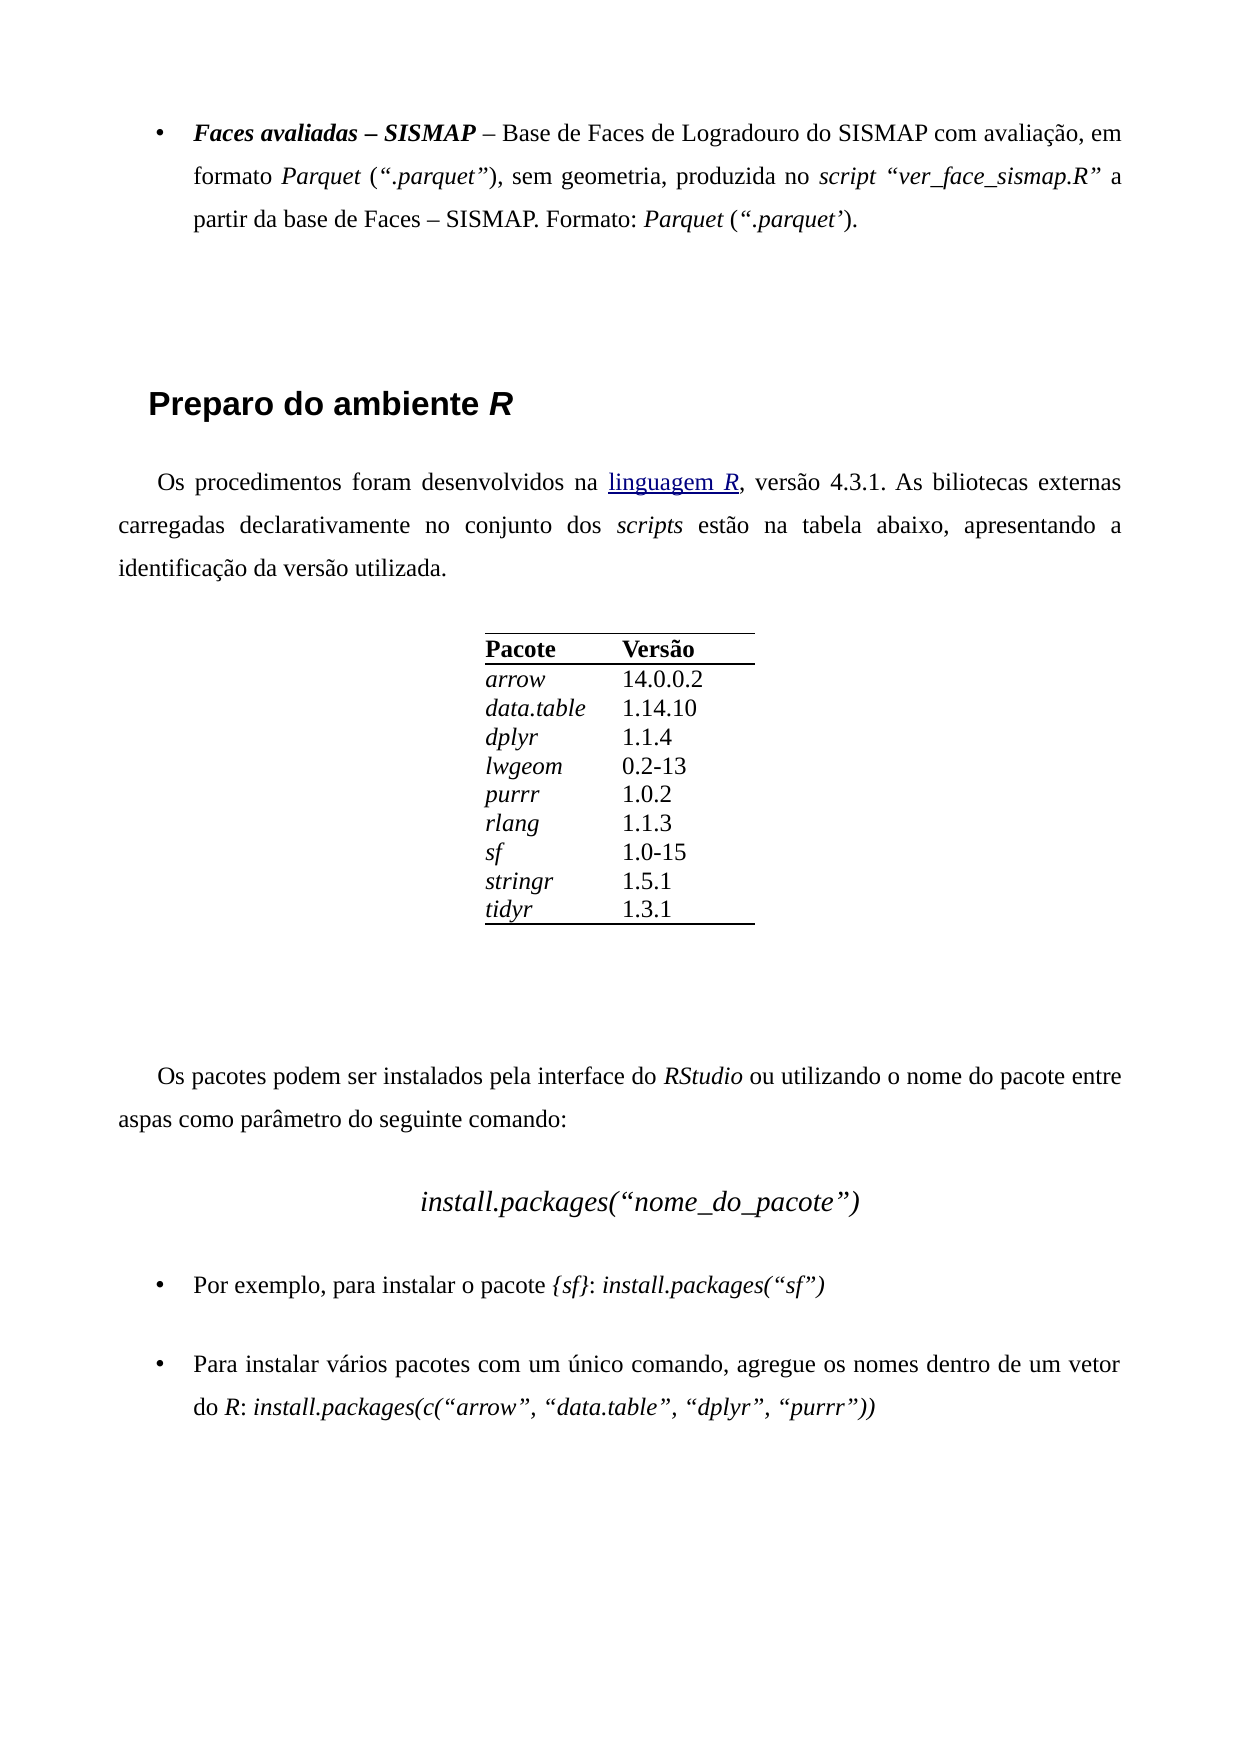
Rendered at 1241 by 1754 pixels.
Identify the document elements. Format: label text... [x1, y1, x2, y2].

table_cell stringr [485, 866, 622, 894]
table_cell 1.0.2 [622, 780, 755, 808]
table_cell 1.14.10 [622, 693, 755, 722]
list Por exemplo, para instalar o pacote {sf}: install.packages(“sf”) [156, 1270, 1122, 1299]
subtitle Preparo do ambiente R [148, 384, 1122, 422]
list Para instalar vários pacotes com um único comando, agregue os nomes dentro de um vetor do R: install.packages(c(“arrow”, “data.table”, “dplyr”, “purrr”)) [156, 1349, 1122, 1421]
table_cell 1.1.4 [622, 722, 755, 751]
table_cell purrr [485, 780, 622, 808]
table_cell 1.3.1 [622, 895, 755, 923]
table_cell 1.0-15 [622, 837, 755, 866]
list Faces avaliadas – SISMAP – Base de Faces de Logradouro do SISMAP com avaliação, em formato Parquet (“.parquet”), sem geometria, produzida no script “ver_face_sismap.R” a partir da base de Faces – SISMAP. Formato: Parquet (“.parquet’). [156, 118, 1122, 233]
table_cell sf [485, 837, 622, 866]
text install.packages(“nome_do_pacote”) [118, 1184, 1122, 1217]
table_cell 0.2-13 [622, 751, 755, 779]
table_cell rlang [485, 808, 622, 837]
table_cell data.table [485, 693, 622, 722]
table_cell 1.5.1 [622, 866, 755, 894]
table_header Pacote [485, 634, 622, 663]
table_header Versão [622, 634, 755, 663]
table_cell 1.1.3 [622, 808, 755, 837]
table_cell arrow [485, 665, 622, 693]
table_cell lwgeom [485, 751, 622, 779]
text Os procedimentos foram desenvolvidos na linguagem R, versão 4.3.1. As biliotecas externas carregadas declarativamente no conjunto dos scripts estão na tabela abaixo, apresentando a identificação da versão utilizada. [118, 467, 1122, 582]
text Os pacotes podem ser instalados pela interface do RStudio ou utilizando o nome do pacote entre aspas como parâmetro do seguinte comando: [118, 1061, 1122, 1133]
table_cell dplyr [485, 722, 622, 751]
table_cell 14.0.0.2 [622, 665, 755, 693]
table_cell tidyr [485, 895, 622, 923]
